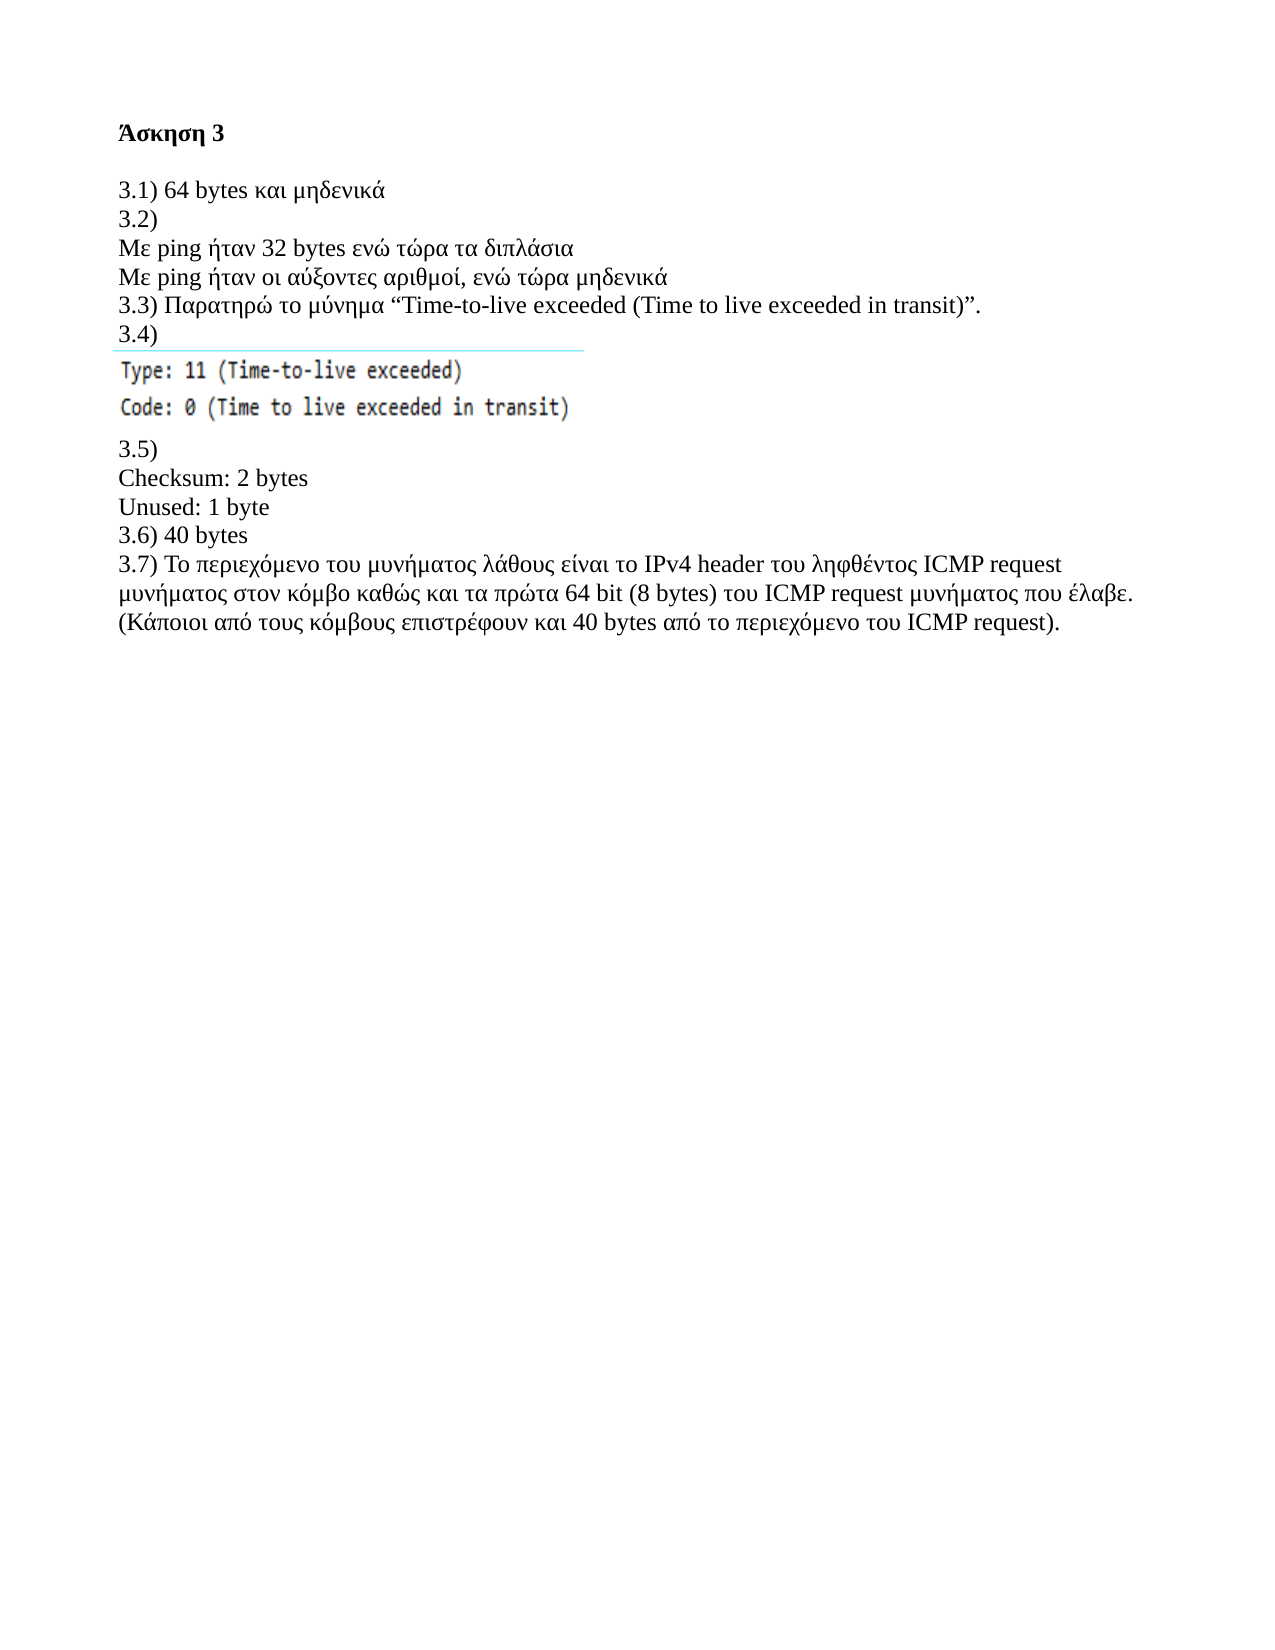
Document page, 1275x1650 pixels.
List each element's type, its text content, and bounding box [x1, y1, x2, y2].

picture [112, 350, 584, 432]
text 3.3) Παρατηρώ το μύνημα “Time-to-live exceeded (Time to live exceeded in transit)”. [118, 291, 1157, 319]
text Checksum: 2 bytes [118, 463, 1157, 492]
text Unused: 1 byte [118, 492, 1157, 521]
text Άσκηση 3 [118, 118, 1157, 147]
text 3.7) Το περιεχόμενο του μυνήματος λάθους είναι το IPv4 header του ληφθέντος ICMP request μυνήματος στον κόμβο καθώς και τα πρώτα 64 bit (8 bytes) του ICMP request μυνήματος που έλαβε. (Κάποιοι από τους κόμβους επιστρέφουν και 40 bytes από το περιεχόμενο του ICMP request). [118, 549, 1157, 636]
text 3.2) [118, 204, 1157, 233]
text 3.6) 40 bytes [118, 521, 1157, 549]
text Με ping ήταν 32 bytes ενώ τώρα τα διπλάσια [118, 233, 1157, 262]
text Με ping ήταν οι αύξοντες αριθμοί, ενώ τώρα μηδενικά [118, 262, 1157, 291]
text 3.4) [118, 319, 1157, 348]
text 3.1) 64 bytes και μηδενικά [118, 176, 1157, 204]
text 3.5) [118, 434, 1157, 463]
